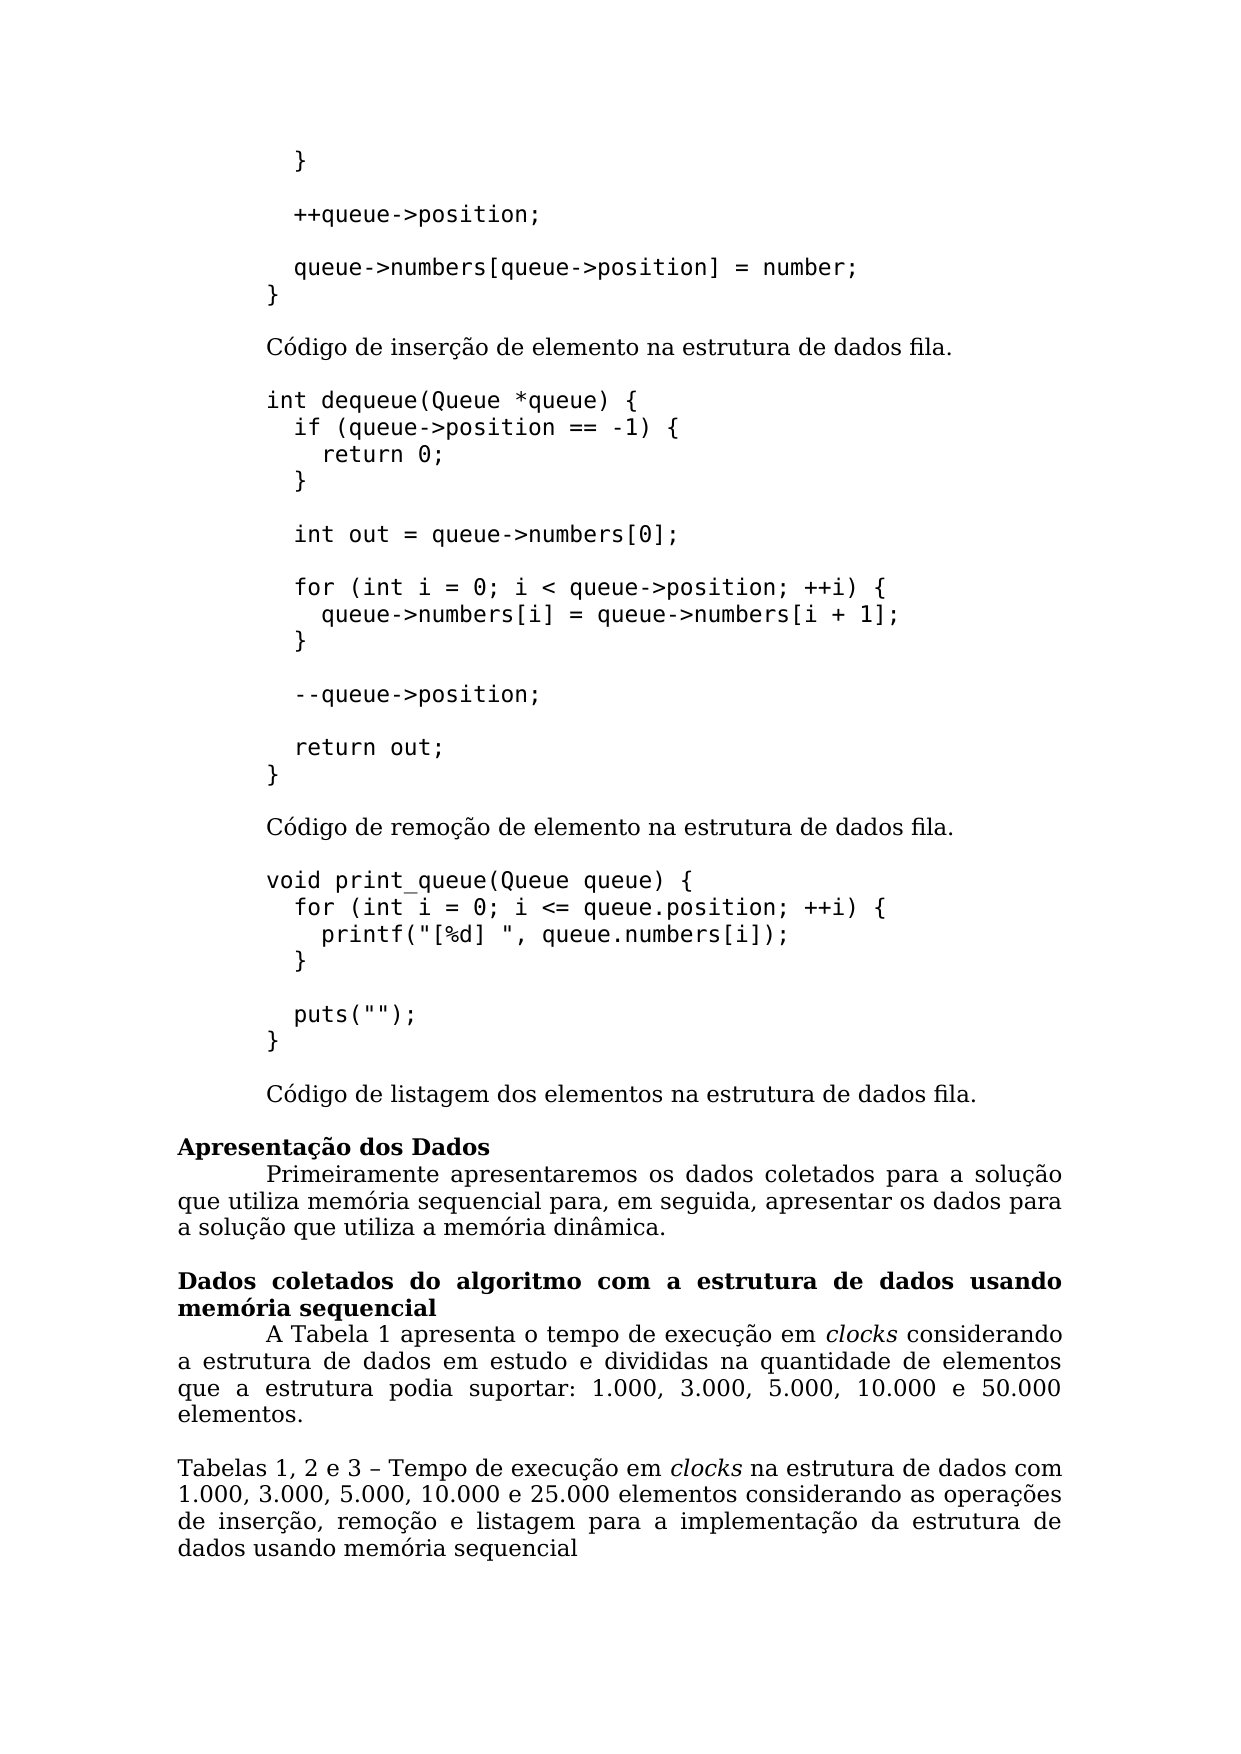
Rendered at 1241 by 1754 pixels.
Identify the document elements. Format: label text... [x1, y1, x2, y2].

text queue->numbers[i] = queue->numbers[i + 1]; [177, 601, 1063, 628]
text for (int i = 0; i <= queue.position; ++i) { [177, 894, 1063, 921]
text if (queue->position == -1) { [177, 414, 1063, 441]
text Dados coletados do algoritmo com a estrutura de dados usando memória sequencial [177, 1268, 1063, 1322]
text } [177, 948, 1063, 974]
text puts(""); [177, 1001, 1063, 1028]
text int dequeue(Queue *queue) { [177, 388, 1063, 414]
text A Tabela 1 apresenta o tempo de execução em clocks considerando a estrutura de dados em estudo e divididas na quantidade de elementos que a estrutura podia suportar: 1.000, 3.000, 5.000, 10.000 e 50.000 elementos. [177, 1322, 1063, 1428]
text ++queue->position; [177, 201, 1063, 228]
text Apresentação dos Dados [177, 1134, 1063, 1161]
text for (int i = 0; i < queue->position; ++i) { [177, 574, 1063, 601]
text } [177, 148, 1063, 174]
text Código de remoção de elemento na estrutura de dados fila. [177, 814, 1063, 841]
text Tabelas 1, 2 e 3 – Tempo de execução em clocks na estrutura de dados com 1.000, 3.000, 5.000, 10.000 e 25.000 elementos considerando as operações de inserção, remoção e listagem para a implementação da estrutura de dados usando memória sequencial [177, 1455, 1063, 1562]
text Código de inserção de elemento na estrutura de dados fila. [177, 334, 1063, 361]
text printf("[%d] ", queue.numbers[i]); [177, 921, 1063, 948]
text Código de listagem dos elementos na estrutura de dados fila. [177, 1081, 1063, 1108]
text } [177, 761, 1063, 788]
text } [177, 468, 1063, 494]
text Primeiramente apresentaremos os dados coletados para a solução que utiliza memória sequencial para, em seguida, apresentar os dados para a solução que utiliza a memória dinâmica. [177, 1161, 1063, 1241]
text return 0; [177, 441, 1063, 468]
text queue->numbers[queue->position] = number; [177, 254, 1063, 281]
text } [177, 628, 1063, 654]
text void print_queue(Queue queue) { [177, 868, 1063, 894]
text } [177, 281, 1063, 308]
text --queue->position; [177, 681, 1063, 708]
text int out = queue->numbers[0]; [177, 521, 1063, 548]
text return out; [177, 734, 1063, 761]
text } [177, 1028, 1063, 1054]
